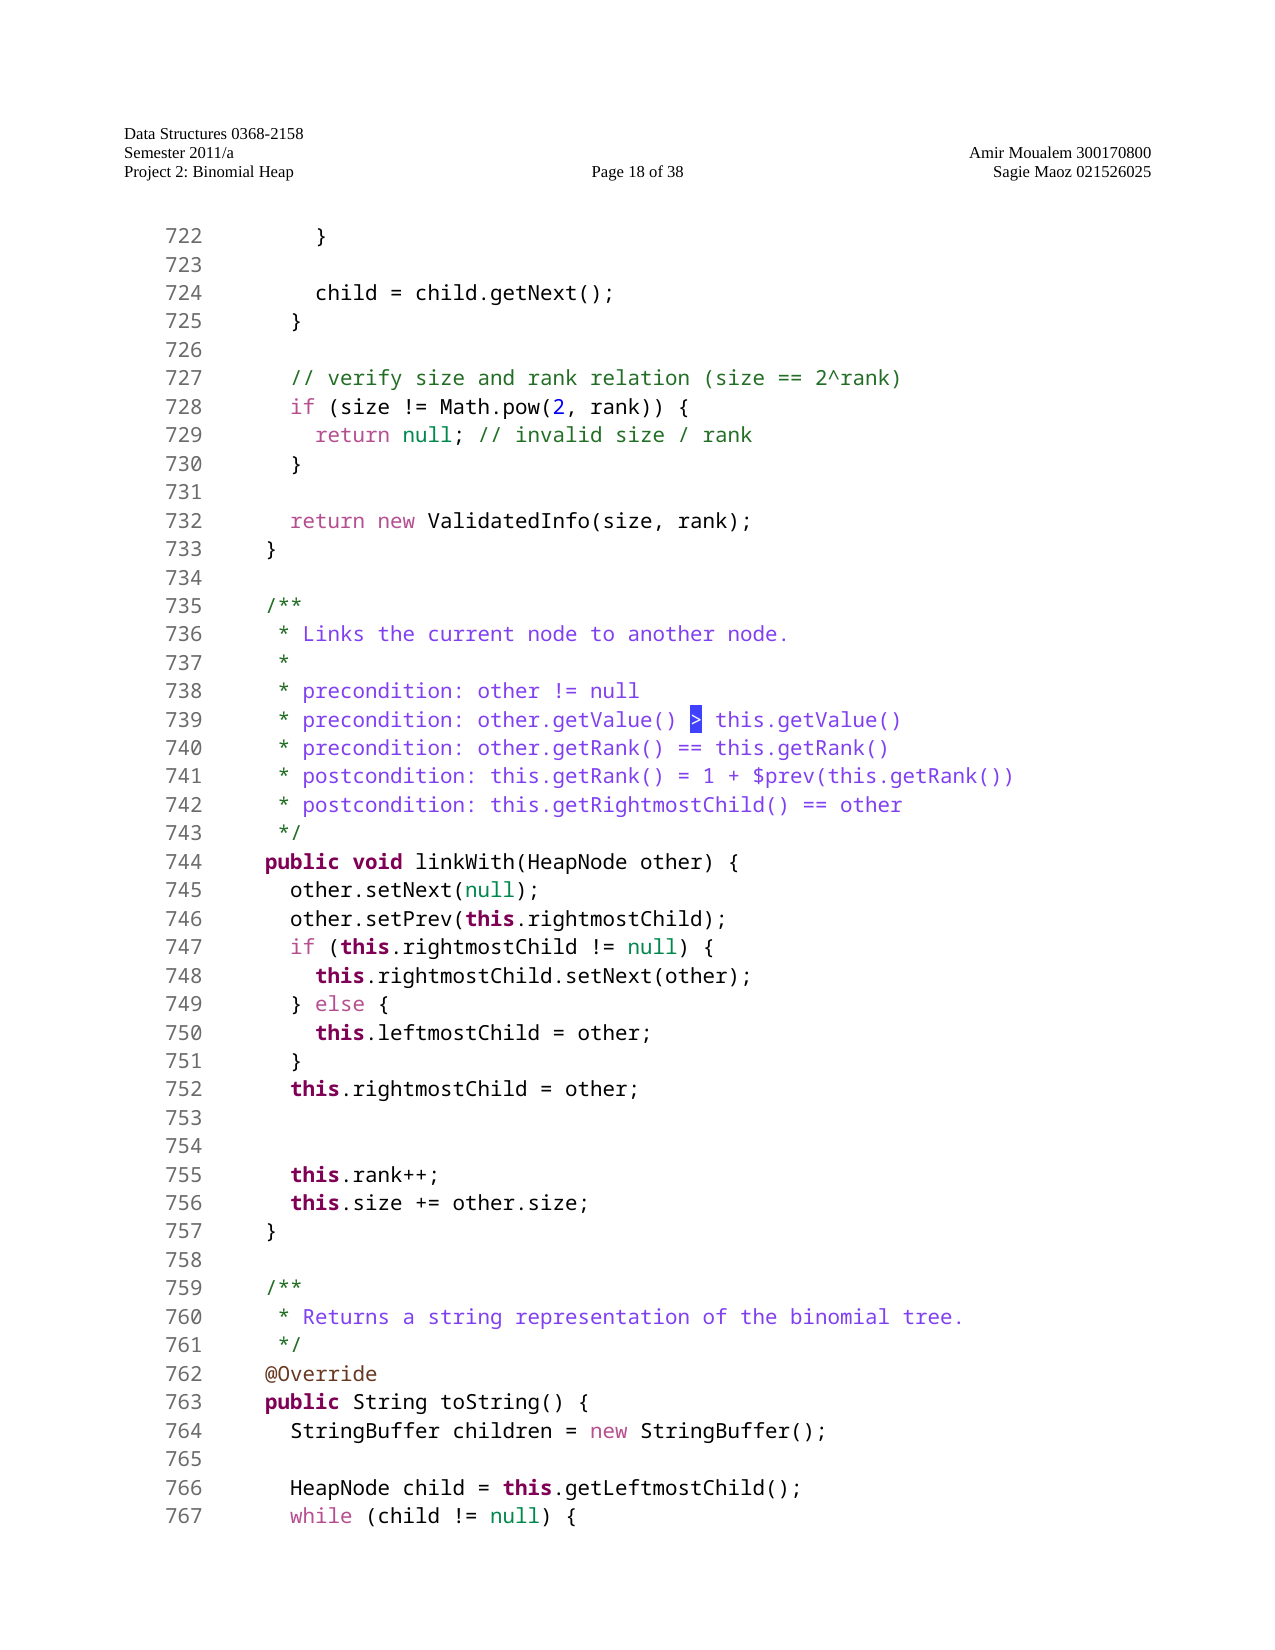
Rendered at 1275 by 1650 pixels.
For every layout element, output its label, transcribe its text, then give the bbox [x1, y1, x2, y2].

text 739 * precondition: other.getValue() > this.getValue() [165, 705, 1157, 733]
text 725 } [165, 307, 1157, 335]
text 745 other.setNext(null); [165, 875, 1157, 904]
text 756 this.size += other.size; [165, 1188, 1157, 1217]
text 751 } [165, 1046, 1157, 1074]
text 764 StringBuffer children = new StringBuffer(); [165, 1416, 1157, 1444]
text 747 if (this.rightmostChild != null) { [165, 932, 1157, 961]
text 763 public String toString() { [165, 1387, 1157, 1416]
text 729 return null; // invalid size / rank [165, 420, 1157, 449]
text 765 [165, 1444, 1157, 1473]
text 767 while (child != null) { [165, 1501, 1157, 1529]
text 752 this.rightmostChild = other; [165, 1074, 1157, 1103]
text 740 * precondition: other.getRank() == this.getRank() [165, 733, 1157, 762]
text 761 */ [165, 1330, 1157, 1359]
text 762 @Override [165, 1359, 1157, 1387]
text 728 if (size != Math.pow(2, rank)) { [165, 392, 1157, 420]
text 754 [165, 1131, 1157, 1160]
text 753 [165, 1103, 1157, 1131]
text 722 } [165, 221, 1157, 250]
text 733 } [165, 534, 1157, 563]
text 744 public void linkWith(HeapNode other) { [165, 847, 1157, 875]
text 743 */ [165, 818, 1157, 847]
text 766 HeapNode child = this.getLeftmostChild(); [165, 1473, 1157, 1501]
text 726 [165, 335, 1157, 363]
text 724 child = child.getNext(); [165, 278, 1157, 307]
text 730 } [165, 449, 1157, 477]
text 760 * Returns a string representation of the binomial tree. [165, 1302, 1157, 1330]
text 732 return new ValidatedInfo(size, rank); [165, 506, 1157, 534]
text 738 * precondition: other != null [165, 676, 1157, 705]
text 746 other.setPrev(this.rightmostChild); [165, 904, 1157, 932]
text 742 * postcondition: this.getRightmostChild() == other [165, 790, 1157, 818]
text 749 } else { [165, 989, 1157, 1018]
text 736 * Links the current node to another node. [165, 619, 1157, 648]
text 750 this.leftmostChild = other; [165, 1018, 1157, 1046]
text 741 * postcondition: this.getRank() = 1 + $prev(this.getRank()) [165, 762, 1157, 790]
text 731 [165, 477, 1157, 506]
text 758 [165, 1245, 1157, 1273]
text 759 /** [165, 1273, 1157, 1302]
text 737 * [165, 648, 1157, 676]
text 723 [165, 250, 1157, 278]
text 755 this.rank++; [165, 1160, 1157, 1188]
text 757 } [165, 1217, 1157, 1245]
text 727 // verify size and rank relation (size == 2^rank) [165, 363, 1157, 392]
text 748 this.rightmostChild.setNext(other); [165, 961, 1157, 989]
text 734 [165, 563, 1157, 591]
text 735 /** [165, 591, 1157, 619]
